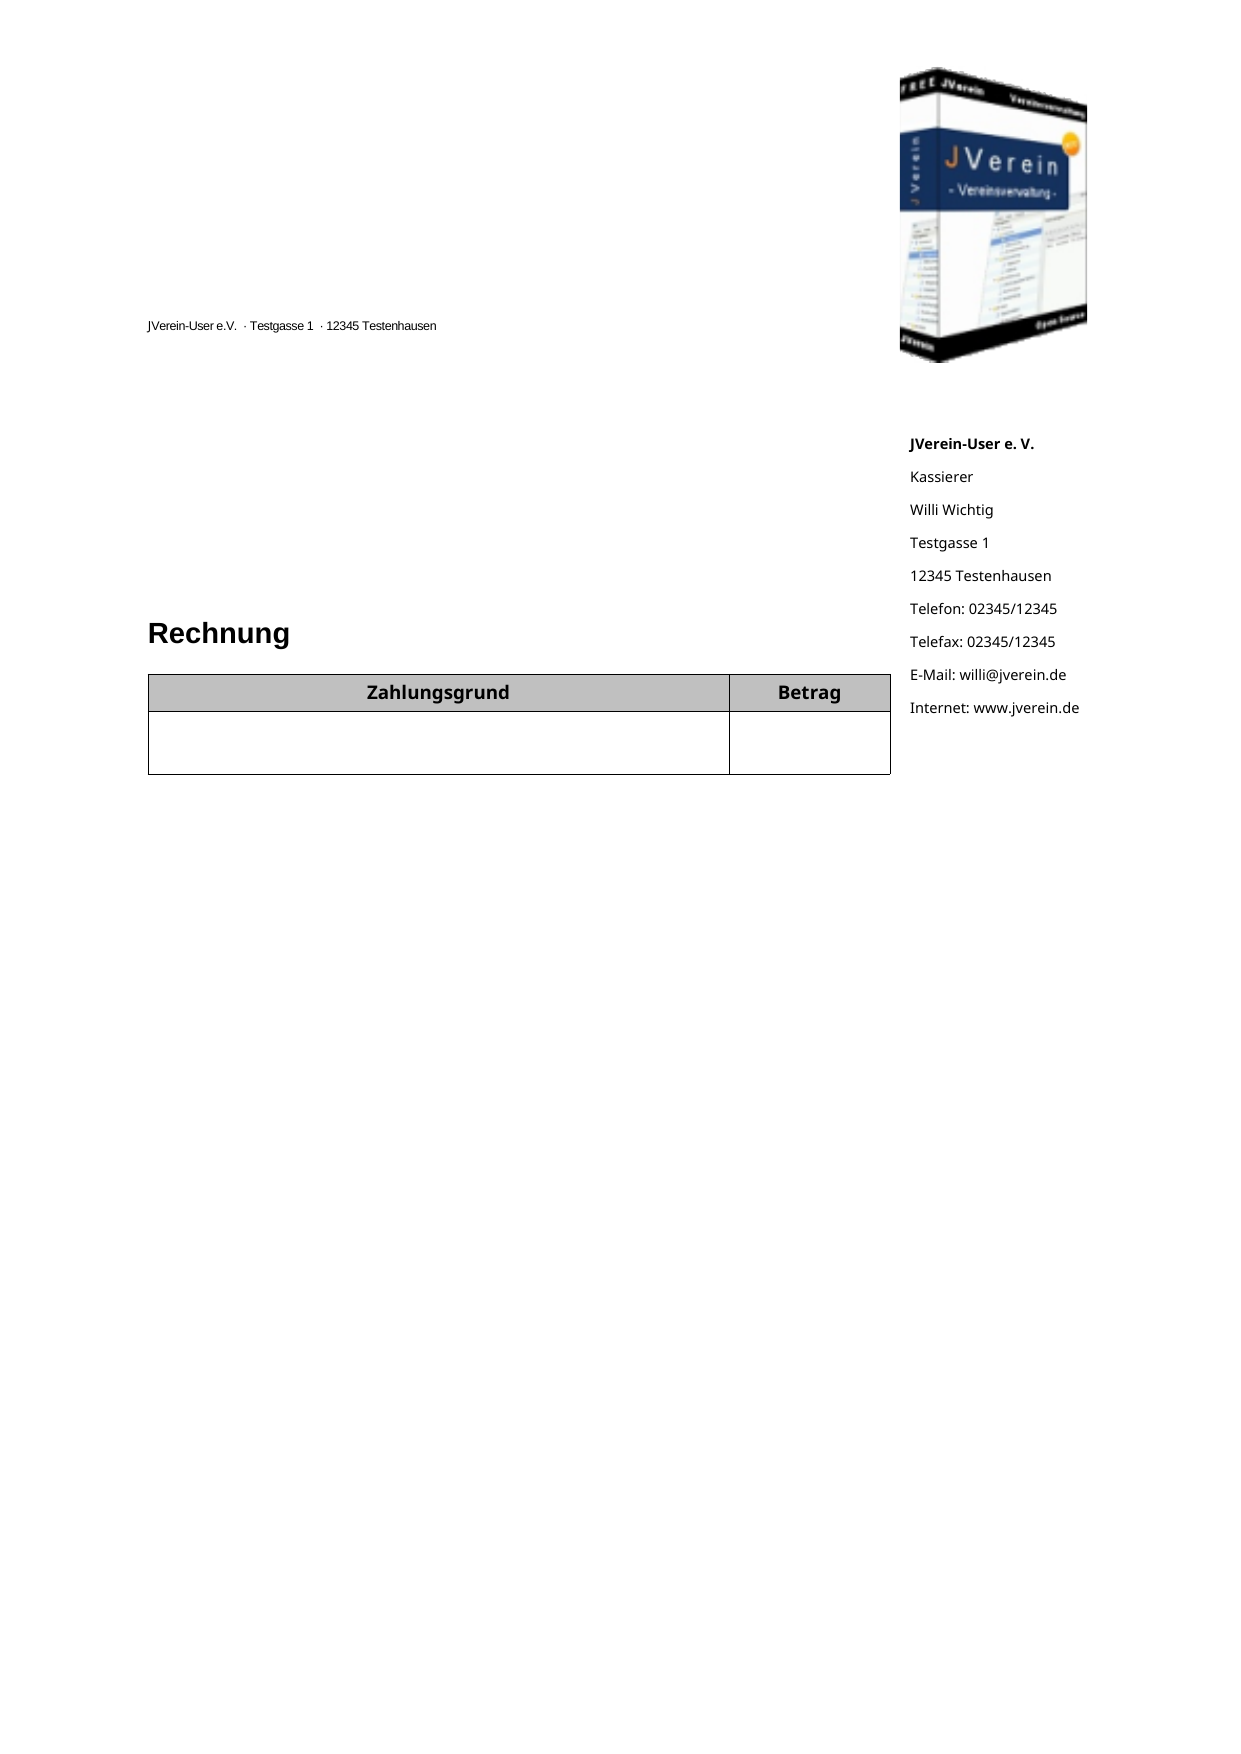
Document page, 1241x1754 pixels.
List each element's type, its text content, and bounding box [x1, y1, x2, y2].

table_cell [730, 712, 890, 773]
text Internet: www.jverein.de [910, 685, 1185, 718]
picture [899, 66, 1088, 363]
text JVerein-User e. V. [910, 421, 1185, 453]
table_header Betrag [730, 675, 890, 711]
text E-Mail: willi@jverein.de [910, 652, 1185, 685]
text Telefax: 02345/12345 [910, 619, 1185, 652]
text Telefon: 02345/12345 [910, 586, 1185, 619]
text Rechnung [148, 616, 910, 650]
text Willi Wichtig [910, 487, 1185, 519]
text 12345 Testenhausen [910, 553, 1185, 586]
table_cell [149, 712, 729, 773]
text Testgasse 1 [910, 519, 1185, 553]
text JVerein-User e.V. · Testgasse 1 · 12345 Testenhausen [148, 313, 635, 334]
text Kassierer [910, 453, 1185, 487]
table_header Zahlungsgrund [149, 675, 729, 711]
